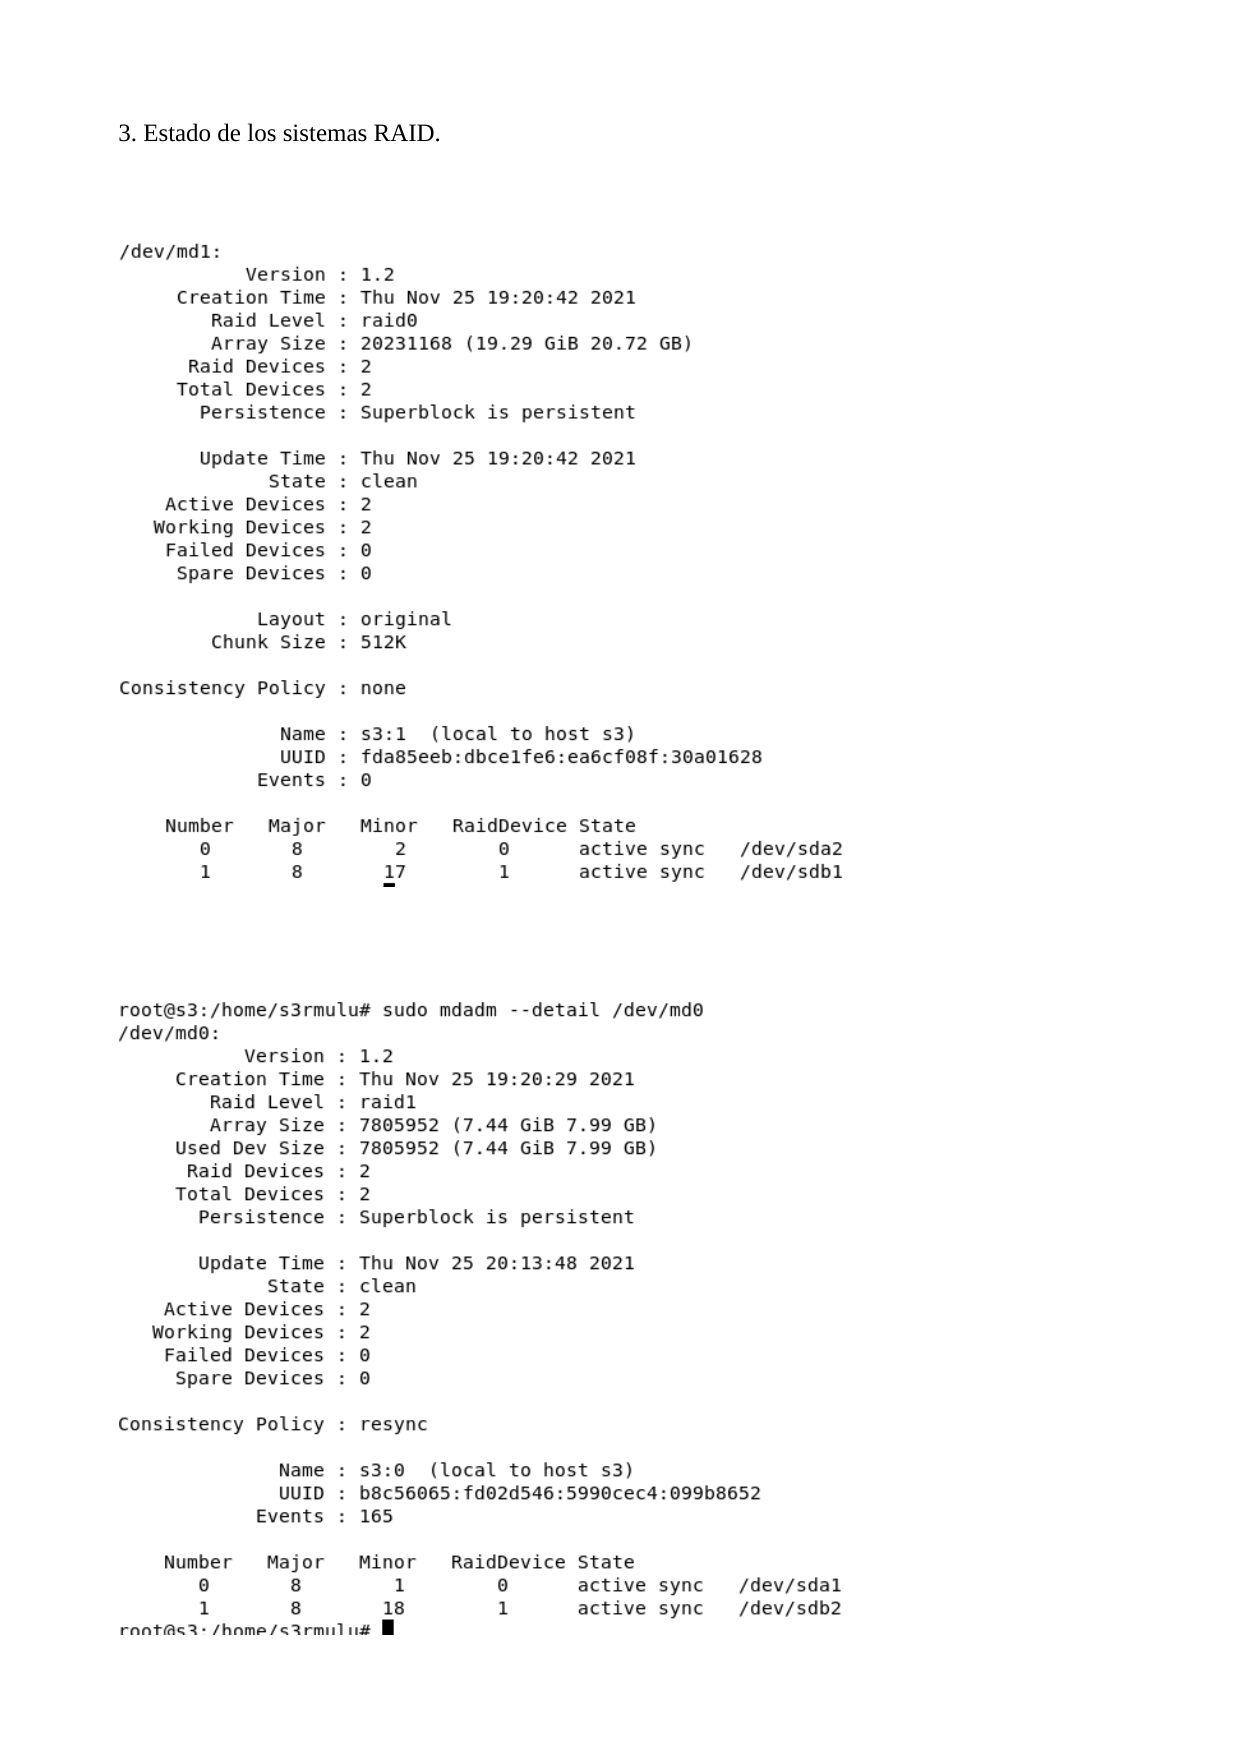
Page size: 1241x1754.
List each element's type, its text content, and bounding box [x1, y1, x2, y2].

text 3. Estado de los sistemas RAID. [118, 118, 1122, 147]
picture [118, 240, 1123, 887]
picture [118, 1001, 1123, 1635]
